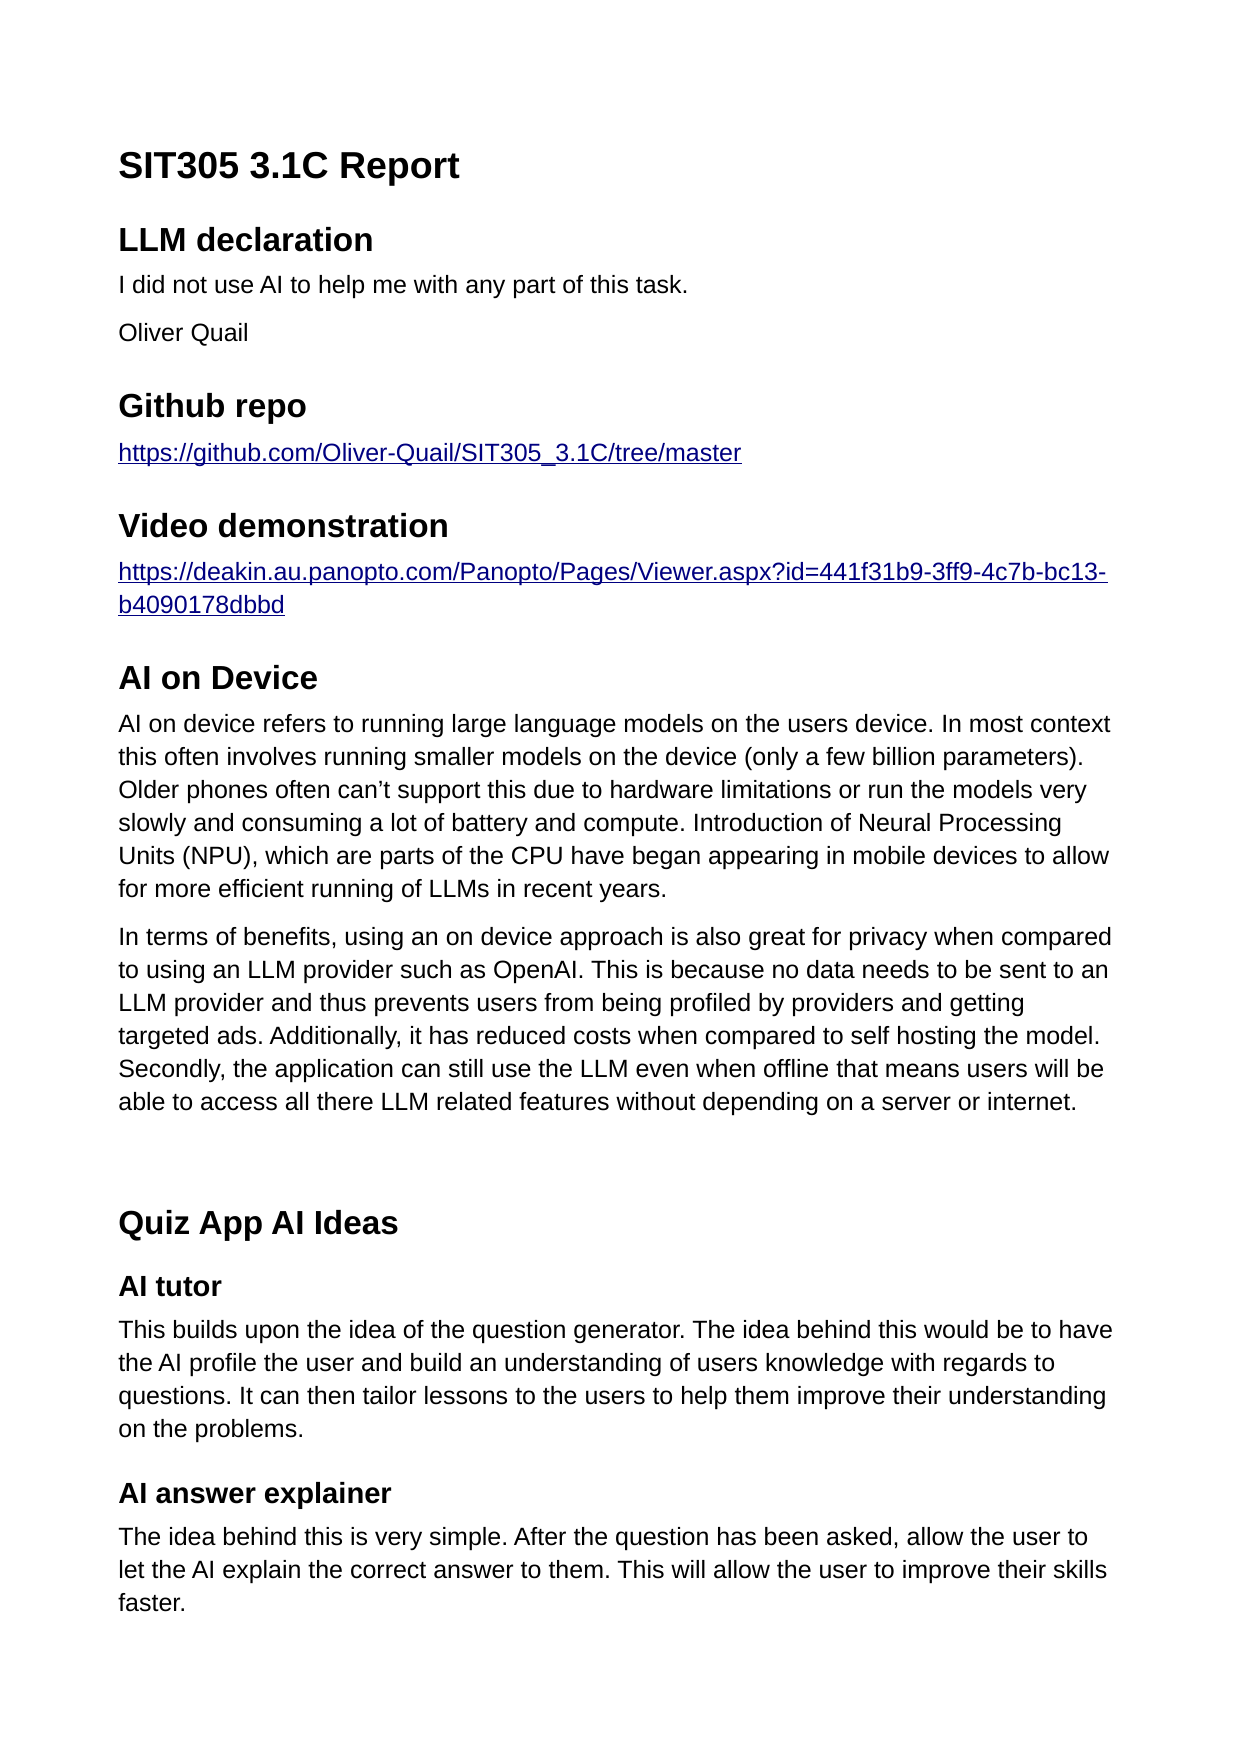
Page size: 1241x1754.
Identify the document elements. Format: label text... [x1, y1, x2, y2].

subtitle LLM declaration [118, 219, 1122, 258]
subtitle AI answer explainer [118, 1476, 1122, 1509]
subtitle AI tutor [118, 1269, 1122, 1302]
text https://deakin.au.panopto.com/Panopto/Pages/Viewer.aspx?id=441f31b9-3ff9-4c7b-bc13-b4090178dbbd [118, 557, 1122, 619]
text Oliver Quail [118, 318, 1122, 347]
text I did not use AI to help me with any part of this task. [118, 271, 1122, 299]
subtitle Quiz App AI Ideas [118, 1203, 1122, 1242]
subtitle Github repo [118, 387, 1122, 425]
subtitle Video demonstration [118, 506, 1122, 544]
subtitle SIT305 3.1C Report [118, 143, 1122, 186]
text The idea behind this is very simple. After the question has been asked, allow the user to let the AI explain the correct answer to them. This will allow the user to improve their skills faster. [118, 1522, 1122, 1617]
subtitle AI on Device [118, 658, 1122, 697]
text https://github.com/Oliver-Quail/SIT305_3.1C/tree/master [118, 437, 1122, 466]
text AI on device refers to running large language models on the users device. In most context this often involves running smaller models on the device (only a few billion parameters). Older phones often can’t support this due to hardware limitations or run the models very slowly and consuming a lot of battery and compute. Introduction of Neural Processing Units (NPU), which are parts of the CPU have began appearing in mobile devices to allow for more efficient running of LLMs in recent years. [118, 709, 1122, 903]
text This builds upon the idea of the question generator. The idea behind this would be to have the AI profile the user and build an understanding of users knowledge with regards to questions. It can then tailor lessons to the users to help them improve their understanding on the problems. [118, 1315, 1122, 1442]
text In terms of benefits, using an on device approach is also great for privacy when compared to using an LLM provider such as OpenAI. This is because no data needs to be sent to an LLM provider and thus prevents users from being profiled by providers and getting targeted ads. Additionally, it has reduced costs when compared to self hosting the model. Secondly, the application can still use the LLM even when offline that means users will be able to access all there LLM related features without depending on a server or internet. [118, 922, 1122, 1116]
